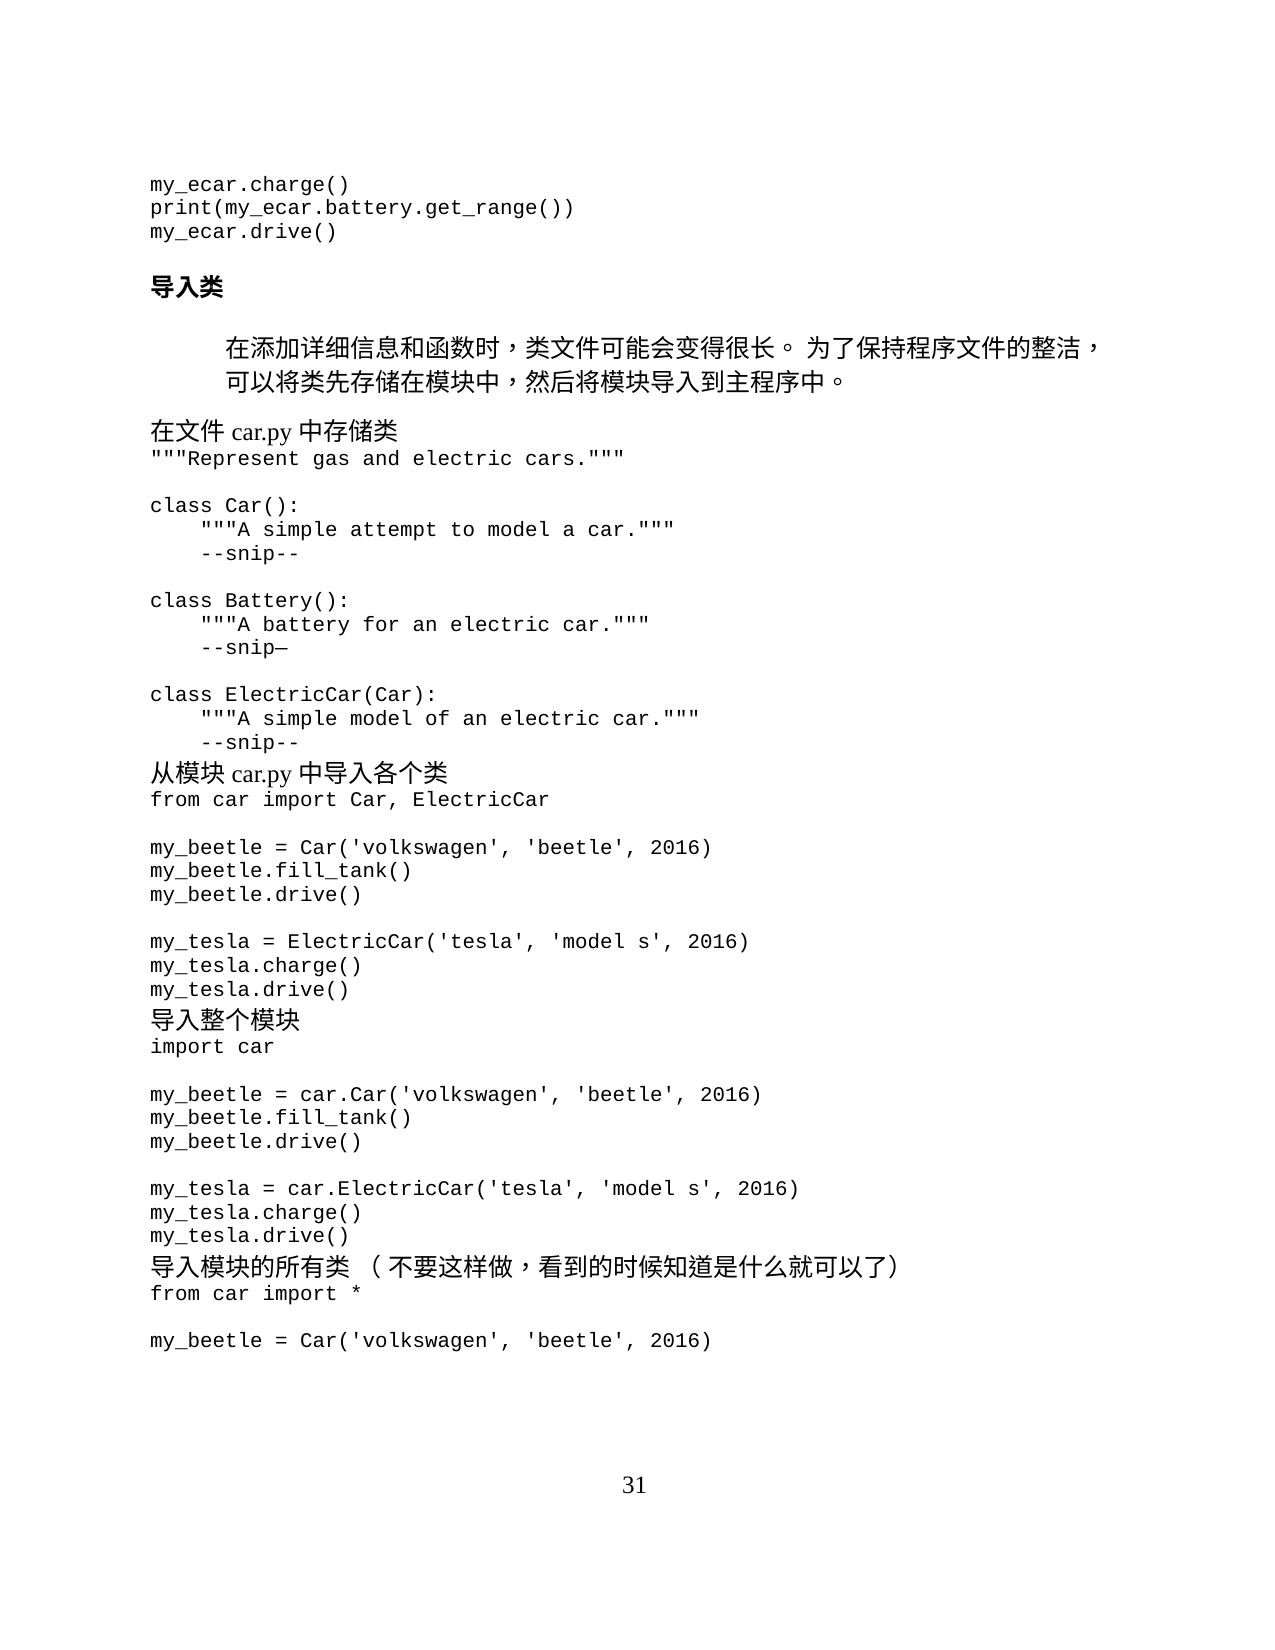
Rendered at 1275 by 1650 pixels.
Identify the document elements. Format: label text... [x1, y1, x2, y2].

subtitle 导入类 [150, 269, 1125, 303]
text class ElectricCar(Car): [150, 684, 1125, 708]
text my_tesla.charge() [150, 1202, 1125, 1226]
text class Battery(): [150, 590, 1125, 613]
text print(my_ecar.battery.get_range()) [150, 197, 1125, 221]
text my_ecar.charge() [150, 174, 1125, 197]
text 在文件 car.py 中存储类 [150, 414, 1125, 448]
text my_beetle = car.Car('volkswagen', 'beetle', 2016) [150, 1084, 1125, 1107]
text my_beetle = Car('volkswagen', 'beetle', 2016) [150, 837, 1125, 860]
text import car [150, 1036, 1125, 1060]
text my_tesla = car.ElectricCar('tesla', 'model s', 2016) [150, 1178, 1125, 1202]
text --snip-- [150, 543, 1125, 566]
text my_tesla.charge() [150, 955, 1125, 979]
text class Car(): [150, 495, 1125, 519]
text --snip-- [150, 732, 1125, 755]
text from car import Car, ElectricCar [150, 789, 1125, 813]
text """Represent gas and electric cars.""" [150, 448, 1125, 472]
text my_beetle.drive() [150, 1131, 1125, 1154]
text """A battery for an electric car.""" [150, 613, 1125, 637]
text my_ecar.drive() [150, 221, 1125, 244]
text my_beetle.fill_tank() [150, 860, 1125, 884]
text my_beetle = Car('volkswagen', 'beetle', 2016) [150, 1331, 1125, 1354]
text """A simple attempt to model a car.""" [150, 519, 1125, 543]
text 从模块 car.py 中导入各个类 [150, 755, 1125, 789]
text my_tesla.drive() [150, 979, 1125, 1002]
text 在添加详细信息和函数时，类文件可能会变得很长。 为了保持程序文件的整洁，可以将类先存储在模块中，然后将模块导入到主程序中。 [225, 331, 1125, 399]
text my_tesla = ElectricCar('tesla', 'model s', 2016) [150, 931, 1125, 955]
text """A simple model of an electric car.""" [150, 708, 1125, 732]
text 导入整个模块 [150, 1002, 1125, 1036]
text --snip— [150, 637, 1125, 661]
text 导入模块的所有类 （ 不要这样做，看到的时候知道是什么就可以了） [150, 1249, 1125, 1283]
text my_tesla.drive() [150, 1226, 1125, 1249]
text my_beetle.drive() [150, 884, 1125, 908]
text from car import * [150, 1283, 1125, 1307]
text my_beetle.fill_tank() [150, 1107, 1125, 1131]
